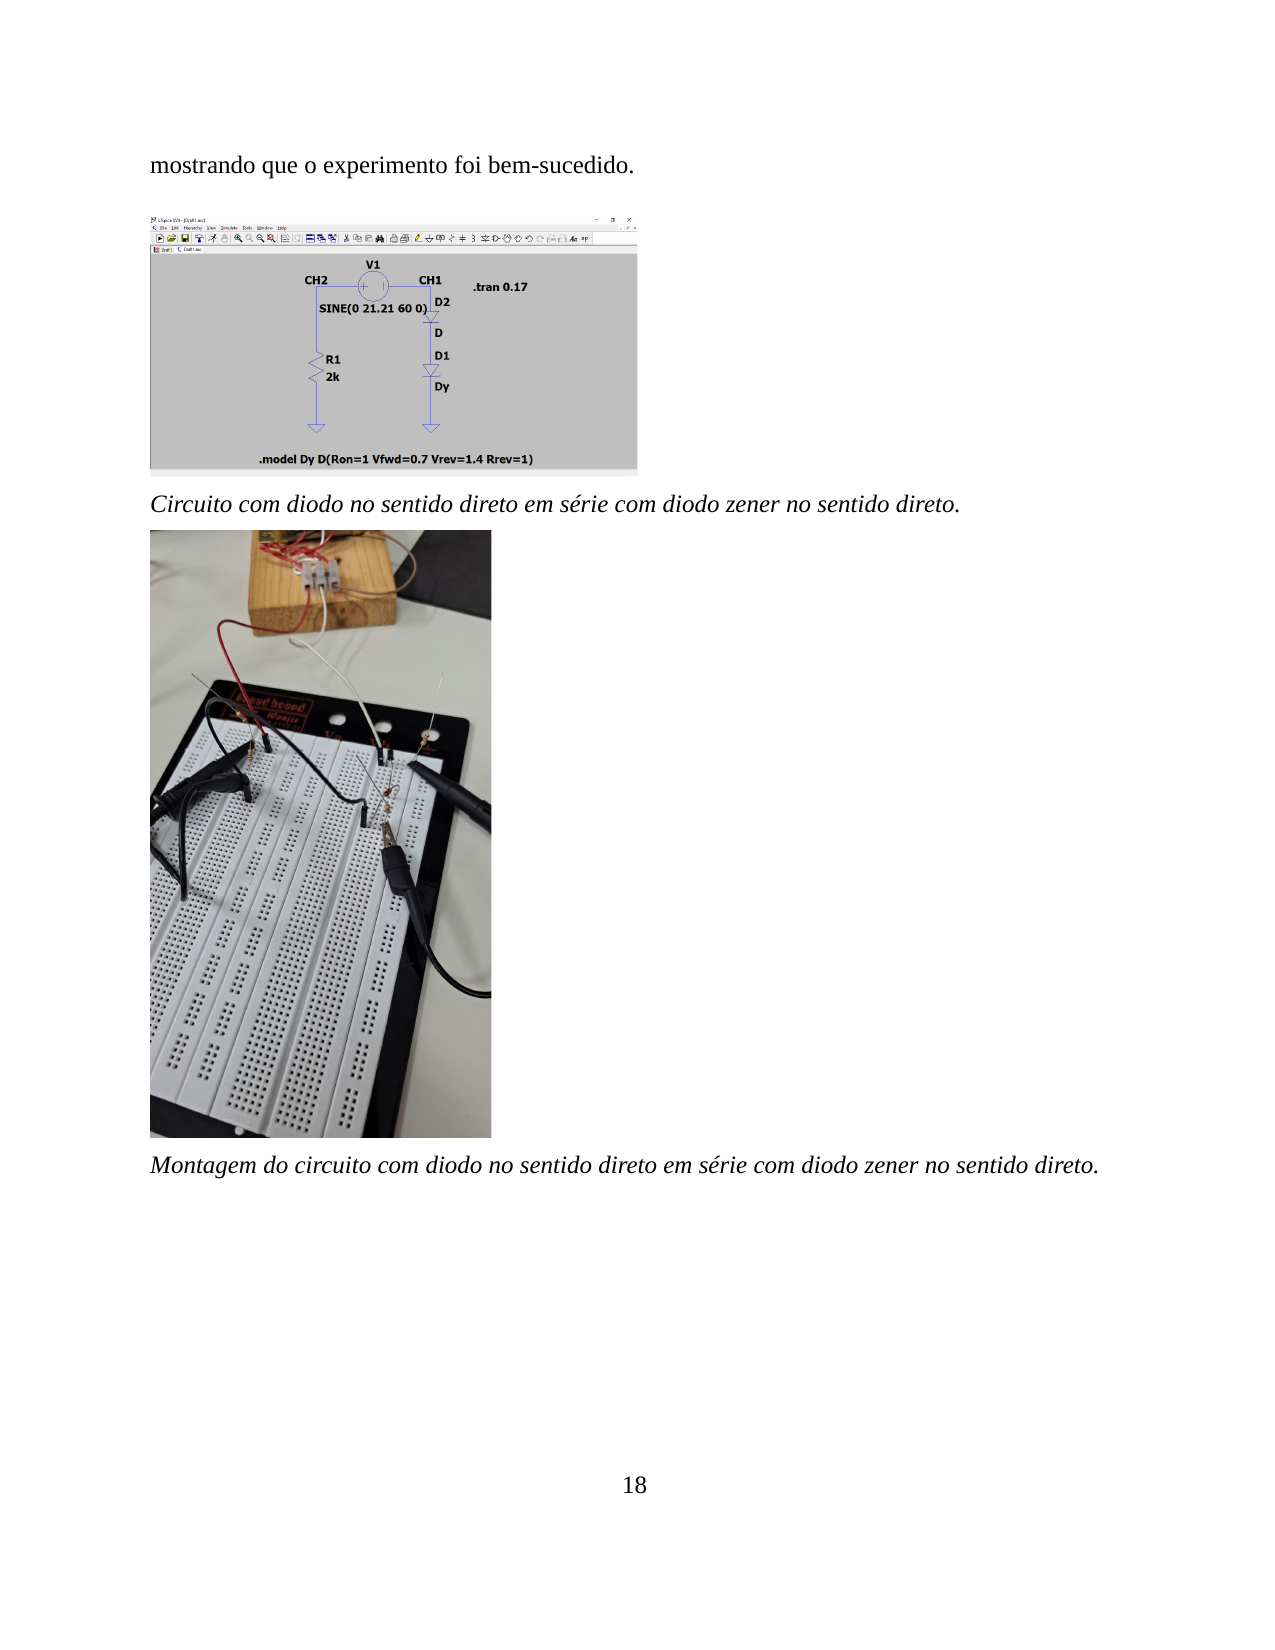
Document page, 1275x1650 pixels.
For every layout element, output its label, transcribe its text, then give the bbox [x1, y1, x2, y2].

text Montagem do circuito com diodo no sentido direto em série com diodo zener no sentido direto. [150, 1150, 1125, 1178]
picture [150, 216, 638, 477]
text Circuito com diodo no sentido direto em série com diodo zener no sentido direto. [150, 489, 1125, 518]
picture [150, 530, 492, 1138]
text mostrando que o experimento foi bem-sucedido. [150, 150, 1125, 207]
